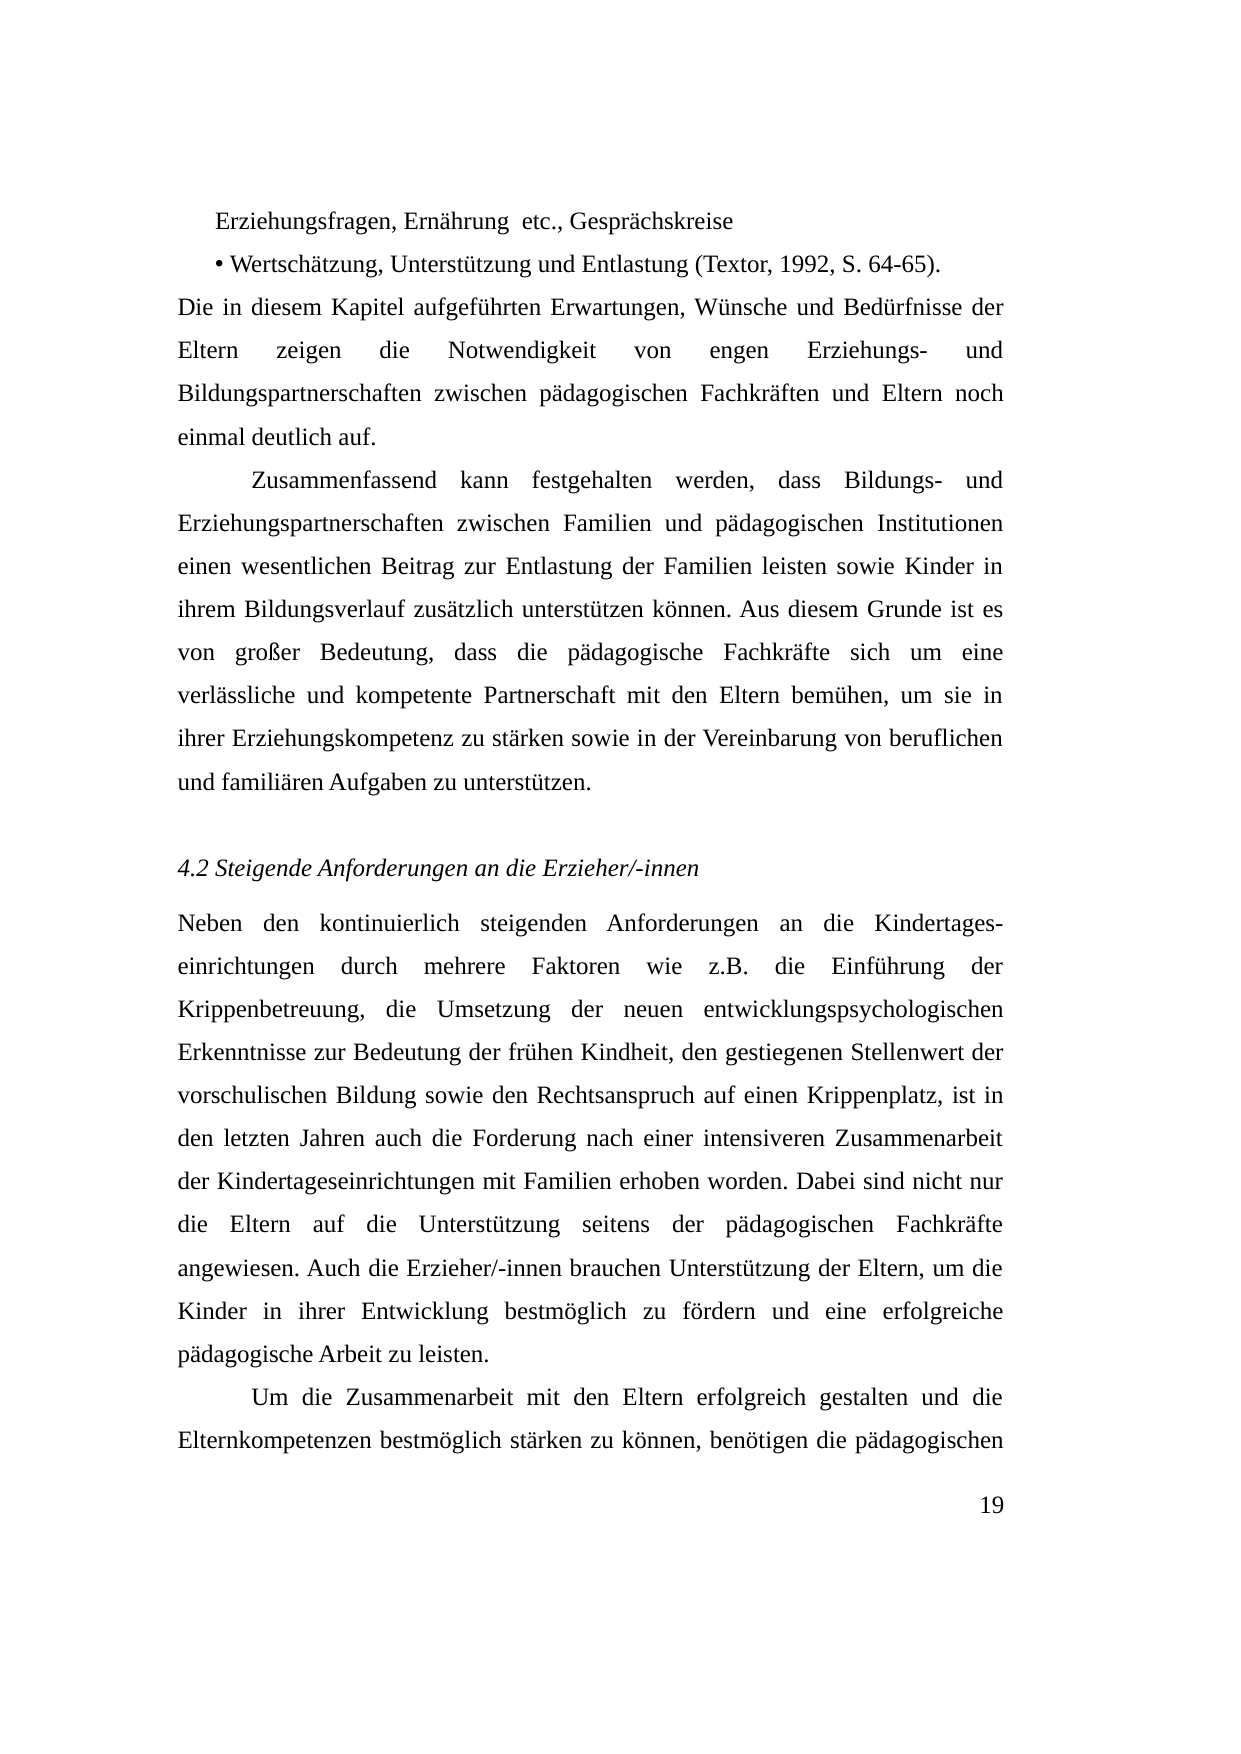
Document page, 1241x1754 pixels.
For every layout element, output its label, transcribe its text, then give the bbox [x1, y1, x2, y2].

text Die in diesem Kapitel aufgeführten Erwartungen, Wünsche und Bedürfnisse der Eltern zeigen die Notwendigkeit von engen Erziehungs- und Bildungspartnerschaften zwischen pädagogischen Fachkräften und Eltern noch einmal deutlich auf. [177, 292, 1004, 450]
text Um die Zusammenarbeit mit den Eltern erfolgreich gestalten und die Elternkompetenzen bestmöglich stärken zu können, benötigen die pädagogischen [177, 1382, 1004, 1454]
text Neben den kontinuierlich steigenden Anforderungen an die Kindertages-einrichtungen durch mehrere Faktoren wie z.B. die Einführung der Krippenbetreuung, die Umsetzung der neuen entwicklungspsychologischen Erkenntnisse zur Bedeutung der frühen Kindheit, den gestiegenen Stellenwert der vorschulischen Bildung sowie den Rechtsanspruch auf einen Krippenplatz, ist in den letzten Jahren auch die Forderung nach einer intensiveren Zusammenarbeit der Kindertageseinrichtungen mit Familien erhoben worden. Dabei sind nicht nur die Eltern auf die Unterstützung seitens der pädagogischen Fachkräfte angewiesen. Auch die Erzieher/-innen brauchen Unterstützung der Eltern, um die Kinder in ihrer Entwicklung bestmöglich zu fördern und eine erfolgreiche pädagogische Arbeit zu leisten. [177, 908, 1004, 1368]
list Wertschätzung, Unterstützung und Entlastung (Textor, 1992, S. 64-65). [177, 249, 1004, 278]
text 4.2 Steigende Anforderungen an die Erzieher/-innen [177, 853, 1004, 882]
text Zusammenfassend kann festgehalten werden, dass Bildungs- und Erziehungspartnerschaften zwischen Familien und pädagogischen Institutionen einen wesentlichen Beitrag zur Entlastung der Familien leisten sowie Kinder in ihrem Bildungsverlauf zusätzlich unterstützen können. Aus diesem Grunde ist es von großer Bedeutung, dass die pädagogische Fachkräfte sich um eine verlässliche und kompetente Partnerschaft mit den Eltern bemühen, um sie in ihrer Erziehungskompetenz zu stärken sowie in der Vereinbarung von beruflichen und familiären Aufgaben zu unterstützen. [177, 465, 1004, 795]
list Erziehungsfragen, Ernährung etc., Gesprächskreise [177, 206, 1004, 235]
